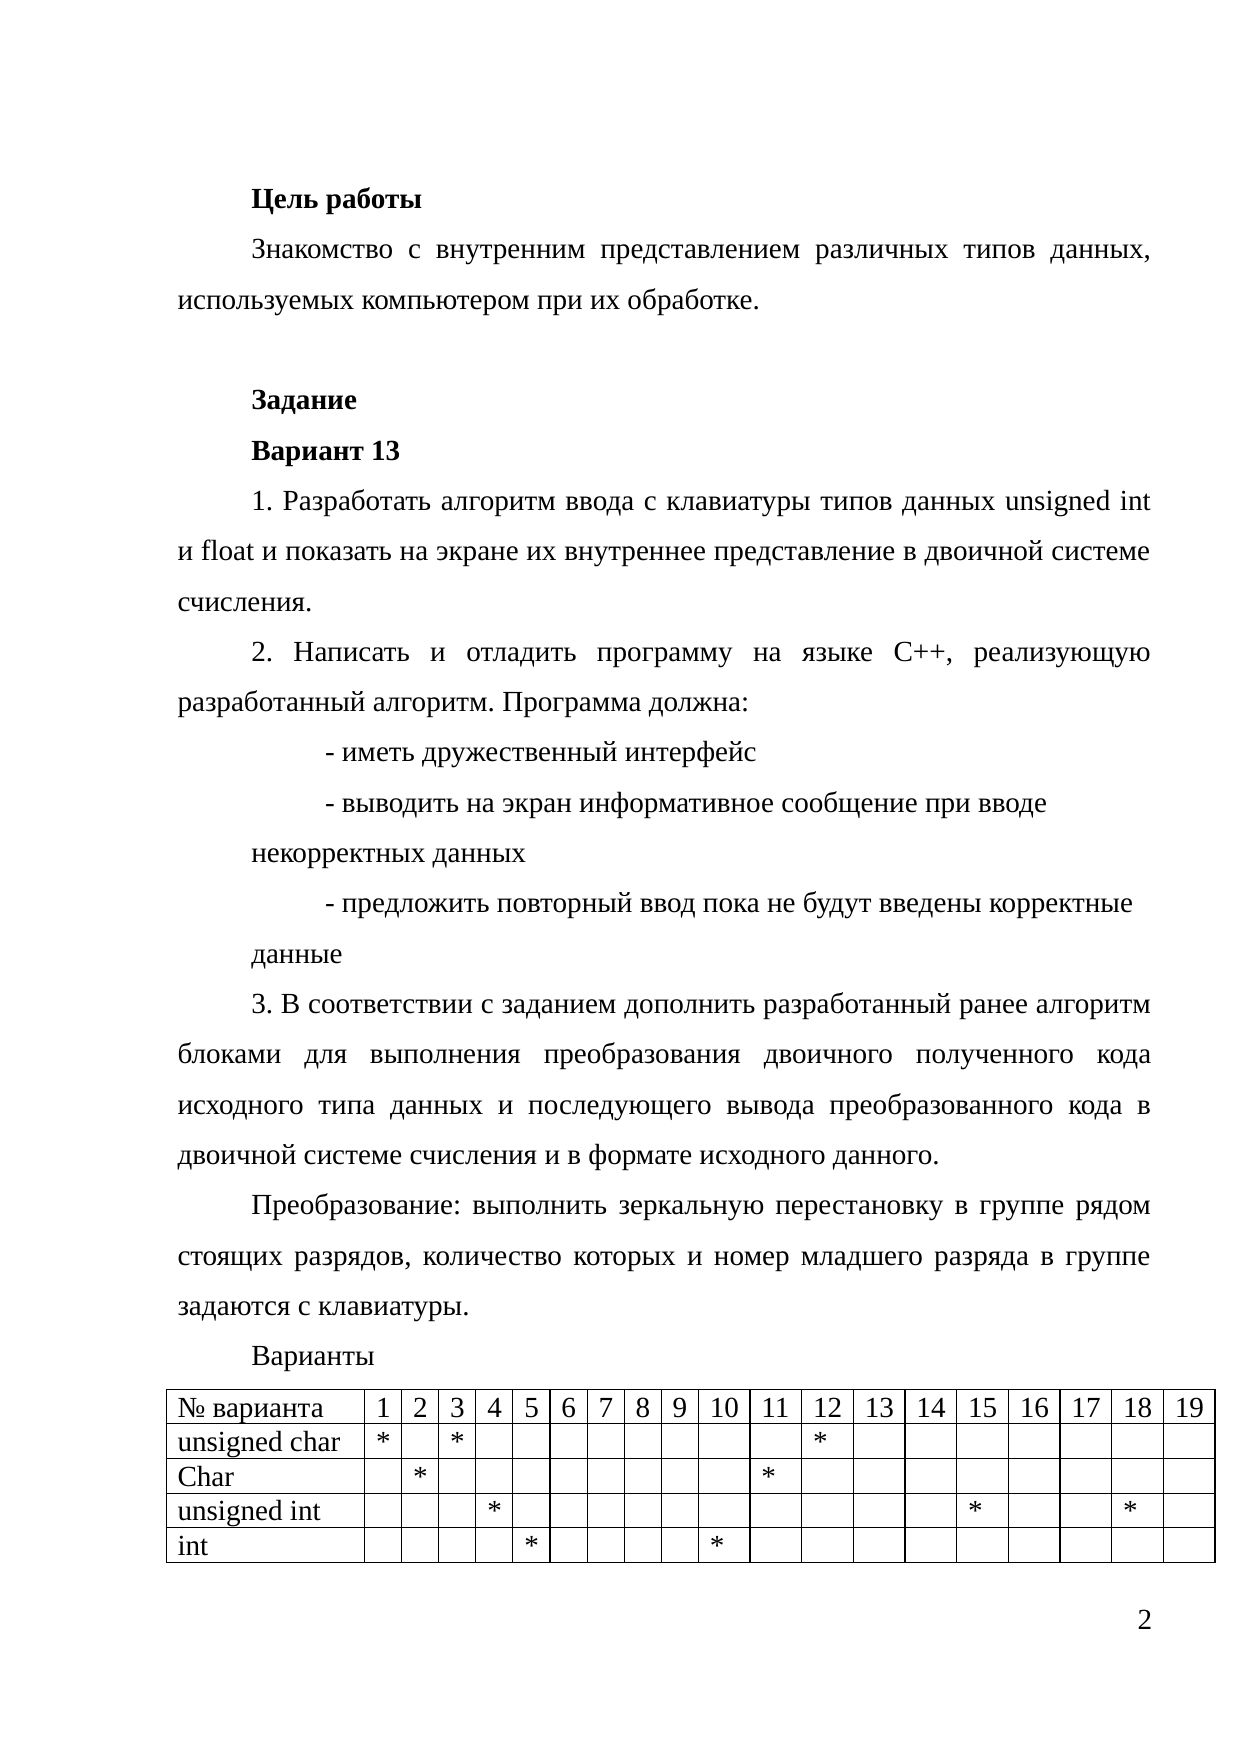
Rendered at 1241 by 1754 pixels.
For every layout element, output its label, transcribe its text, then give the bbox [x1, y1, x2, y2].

table_cell [802, 1459, 853, 1492]
table_cell [1061, 1494, 1111, 1527]
table_cell [662, 1528, 698, 1562]
table_cell unsigned char [167, 1424, 364, 1458]
table_cell [662, 1424, 698, 1458]
table_cell [802, 1494, 853, 1527]
text 3. В соответствии с заданием дополнить разработанный ранее алгоритм блоками для выполнения преобразования двоичного полученного кода исходного типа данных и последующего вывода преобразованного кода в двоичной системе счисления и в формате исходного данного. [177, 986, 1152, 1171]
table_cell [625, 1424, 661, 1458]
table_cell [625, 1528, 661, 1562]
table_cell [551, 1424, 587, 1458]
table_cell [906, 1424, 956, 1458]
table_cell [662, 1459, 698, 1492]
table_cell [854, 1459, 904, 1492]
table_cell [1061, 1459, 1111, 1492]
table_cell * [751, 1459, 801, 1492]
table_cell [1061, 1528, 1111, 1562]
table_cell [476, 1459, 512, 1492]
table_cell * [802, 1424, 853, 1458]
table_cell [751, 1528, 801, 1562]
table_cell [854, 1528, 904, 1562]
table_cell [476, 1424, 512, 1458]
table_cell [402, 1528, 438, 1562]
table_header 14 [906, 1390, 956, 1423]
text - иметь дружественный интерфейс [251, 734, 1152, 768]
table_cell Char [167, 1459, 364, 1492]
table_cell * [699, 1528, 749, 1562]
text 1. Разработать алгоритм ввода с клавиатуры типов данных unsigned int и float и показать на экране их внутреннее представление в двоичной системе счисления. [177, 483, 1152, 617]
table_header 6 [551, 1390, 587, 1423]
subtitle Задание [177, 382, 1152, 416]
table_cell [588, 1459, 624, 1492]
table_cell [439, 1494, 475, 1527]
table_cell [1009, 1528, 1059, 1562]
table_cell [854, 1424, 904, 1458]
subtitle Цель работы [177, 181, 1152, 215]
text - предложить повторный ввод пока не будут введены корректные данные [251, 886, 1152, 969]
table_cell * [365, 1424, 401, 1458]
table_cell [439, 1528, 475, 1562]
table_cell [365, 1528, 401, 1562]
table_header 18 [1112, 1390, 1163, 1423]
table_cell [513, 1494, 549, 1527]
text Варианты [177, 1338, 1152, 1372]
table_cell [1164, 1494, 1214, 1527]
table_header 2 [402, 1390, 438, 1423]
table_header 19 [1164, 1390, 1214, 1423]
table_cell [625, 1494, 661, 1527]
table_cell [751, 1494, 801, 1527]
table_cell [957, 1528, 1008, 1562]
table_cell [1164, 1459, 1214, 1492]
table_cell [513, 1424, 549, 1458]
table_cell [625, 1459, 661, 1492]
table_header 8 [625, 1390, 661, 1423]
text Знакомство с внутренним представлением различных типов данных, используемых компьютером при их обработке. [177, 231, 1152, 315]
table_cell [588, 1528, 624, 1562]
table_cell [588, 1424, 624, 1458]
table_cell [588, 1494, 624, 1527]
table_cell * [476, 1494, 512, 1527]
table_cell [957, 1459, 1008, 1492]
table_cell [551, 1494, 587, 1527]
table_cell [662, 1494, 698, 1527]
table_header № варианта [167, 1390, 364, 1423]
table_header 5 [513, 1390, 549, 1423]
table_cell [551, 1528, 587, 1562]
table_header 4 [476, 1390, 512, 1423]
table_cell [906, 1459, 956, 1492]
table_header 3 [439, 1390, 475, 1423]
text Преобразование: выполнить зеркальную перестановку в группе рядом стоящих разрядов, количество которых и номер младшего разряда в группе задаются с клавиатуры. [177, 1187, 1152, 1322]
table_header 9 [662, 1390, 698, 1423]
table_cell [1009, 1494, 1059, 1527]
table_cell [1112, 1424, 1163, 1458]
table_cell int [167, 1528, 364, 1562]
table_cell [906, 1494, 956, 1527]
table_cell [699, 1459, 749, 1492]
table_header 15 [957, 1390, 1008, 1423]
text - выводить на экран информативное сообщение при вводе некорректных данных [251, 785, 1152, 869]
table_cell [439, 1459, 475, 1492]
table_header 10 [699, 1390, 749, 1423]
table_cell [402, 1424, 438, 1458]
table_cell [699, 1424, 749, 1458]
table_cell * [957, 1494, 1008, 1527]
table_cell [751, 1424, 801, 1458]
table_cell [699, 1494, 749, 1527]
table_cell [513, 1459, 549, 1492]
text 2. Написать и отладить программу на языке С++, реализующую разработанный алгоритм. Программа должна: [177, 634, 1152, 718]
table_header 1 [365, 1390, 401, 1423]
table_cell [854, 1494, 904, 1527]
table_cell [402, 1494, 438, 1527]
table_cell [365, 1459, 401, 1492]
table_cell [1112, 1459, 1163, 1492]
table_header 11 [751, 1390, 801, 1423]
table_cell [802, 1528, 853, 1562]
table_cell [1009, 1424, 1059, 1458]
table_cell * [439, 1424, 475, 1458]
table_cell * [402, 1459, 438, 1492]
text Вариант 13 [177, 433, 1152, 466]
table_cell [551, 1459, 587, 1492]
table_header 7 [588, 1390, 624, 1423]
table_header 17 [1061, 1390, 1111, 1423]
table_cell [906, 1528, 956, 1562]
table_cell [1164, 1424, 1214, 1458]
table_cell [1009, 1459, 1059, 1492]
table_cell [476, 1528, 512, 1562]
table_cell unsigned int [167, 1494, 364, 1527]
table_header 12 [802, 1390, 853, 1423]
table_cell [1164, 1528, 1214, 1562]
table_cell [1112, 1528, 1163, 1562]
table_cell [365, 1494, 401, 1527]
table_header 13 [854, 1390, 904, 1423]
table_cell [957, 1424, 1008, 1458]
table_cell * [1112, 1494, 1163, 1527]
table_header 16 [1009, 1390, 1059, 1423]
table_cell * [513, 1528, 549, 1562]
table_cell [1061, 1424, 1111, 1458]
